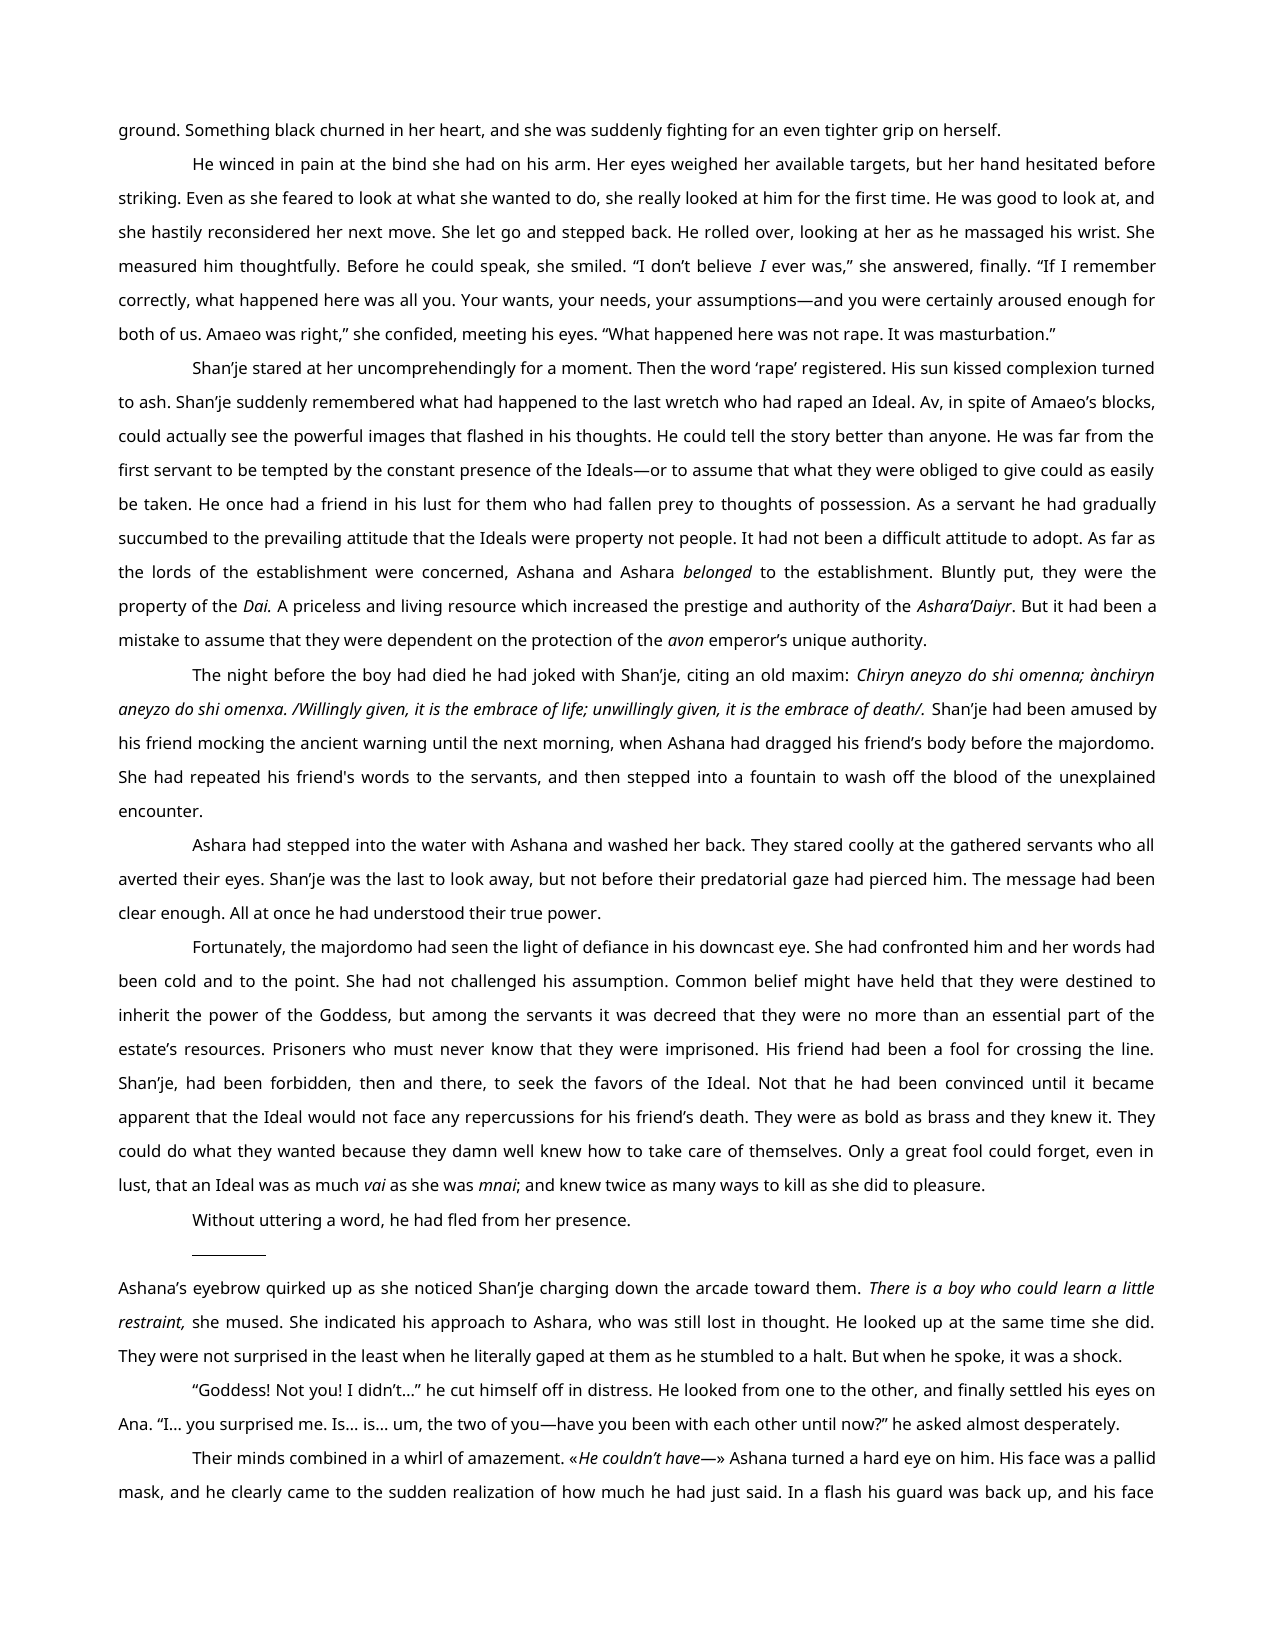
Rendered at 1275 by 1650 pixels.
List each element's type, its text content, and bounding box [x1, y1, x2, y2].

text He winced in pain at the bind she had on his arm. Her eyes weighed her available targets, but her hand hesitated before striking. Even as she feared to look at what she wanted to do, she really looked at him for the first time. He was good to look at, and she hastily reconsidered her next move. She let go and stepped back. He rolled over, looking at her as he massaged his wrist. She measured him thoughtfully. Before he could speak, she smiled. “I don’t believe I ever was,” she answered, finally. “If I remember correctly, what happened here was all you. Your wants, your needs, your assumptions—and you were certainly aroused enough for both of us. Amaeo was right,” she confided, meeting his eyes. “What happened here was not rape. It was masturbation.” [118, 152, 1157, 345]
text Ashara had stepped into the water with Ashana and washed her back. They stared coolly at the gathered servants who all averted their eyes. Shan’je was the last to look away, but not before their predatorial gaze had pierced him. The message had been clear enough. All at once he had understood their true power. [118, 833, 1157, 924]
text The night before the boy had died he had joked with Shan’je, citing an old maxim: Chiryn aneyzo do shi omenna; ànchiryn aneyzo do shi omenxa. /Willingly given, it is the embrace of life; unwillingly given, it is the embrace of death/. Shan’je had been amused by his friend mocking the ancient warning until the next morning, when Ashana had dragged his friend’s body before the majordomo. She had repeated his friend's words to the servants, and then stepped into a fountain to wash off the blood of the unexplained encounter. [118, 663, 1157, 822]
text Their minds combined in a whirl of amazement. «He couldn’t have—» Ashana turned a hard eye on him. His face was a pallid mask, and he clearly came to the sudden realization of how much he had just said. In a flash his guard was back up, and his face [118, 1447, 1157, 1503]
text “Goddess! Not you! I didn’t…” he cut himself off in distress. He looked from one to the other, and finally settled his eyes on Ana. “I… you surprised me. Is… is… um, the two of you—have you been with each other until now?” he asked almost desperately. [118, 1378, 1157, 1435]
text ground. Something black churned in her heart, and she was suddenly fighting for an even tighter grip on herself. [118, 118, 1157, 141]
text Fortunately, the majordomo had seen the light of defiance in his downcast eye. She had confronted him and her words had been cold and to the point. She had not challenged his assumption. Common belief might have held that they were destined to inherit the power of the Goddess, but among the servants it was decreed that they were no more than an essential part of the estate’s resources. Prisoners who must never know that they were imprisoned. His friend had been a fool for crossing the line. Shan’je, had been forbidden, then and there, to seek the favors of the Ideal. Not that he had been convinced until it became apparent that the Ideal would not face any repercussions for his friend’s death. They were as bold as brass and they knew it. They could do what they wanted because they damn well knew how to take care of themselves. Only a great fool could forget, even in lust, that an Ideal was as much vai as she was mnai; and knew twice as many ways to kill as she did to pleasure. [118, 936, 1157, 1197]
text Without uttering a word, he had fled from her presence. [118, 1208, 1157, 1231]
text Ashana’s eyebrow quirked up as she noticed Shan’je charging down the arcade toward them. There is a boy who could learn a little restraint, she mused. She indicated his approach to Ashara, who was still lost in thought. He looked up at the same time she did. They were not surprised in the least when he literally gaped at them as he stumbled to a halt. But when he spoke, it was a shock. [118, 1276, 1157, 1367]
text Shan’je stared at her uncomprehendingly for a moment. Then the word ‘rape’ registered. His sun kissed complexion turned to ash. Shan’je suddenly remembered what had happened to the last wretch who had raped an Ideal. Av, in spite of Amaeo’s blocks, could actually see the powerful images that flashed in his thoughts. He could tell the story better than anyone. He was far from the first servant to be tempted by the constant presence of the Ideals—or to assume that what they were obliged to give could as easily be taken. He once had a friend in his lust for them who had fallen prey to thoughts of possession. As a servant he had gradually succumbed to the prevailing attitude that the Ideals were property not people. It had not been a difficult attitude to adopt. As far as the lords of the establishment were concerned, Ashana and Ashara belonged to the establishment. Bluntly put, they were the property of the Dai. A priceless and living resource which increased the prestige and authority of the Ashara’Daiyr. But it had been a mistake to assume that they were dependent on the protection of the avon emperor’s unique authority. [118, 357, 1157, 652]
